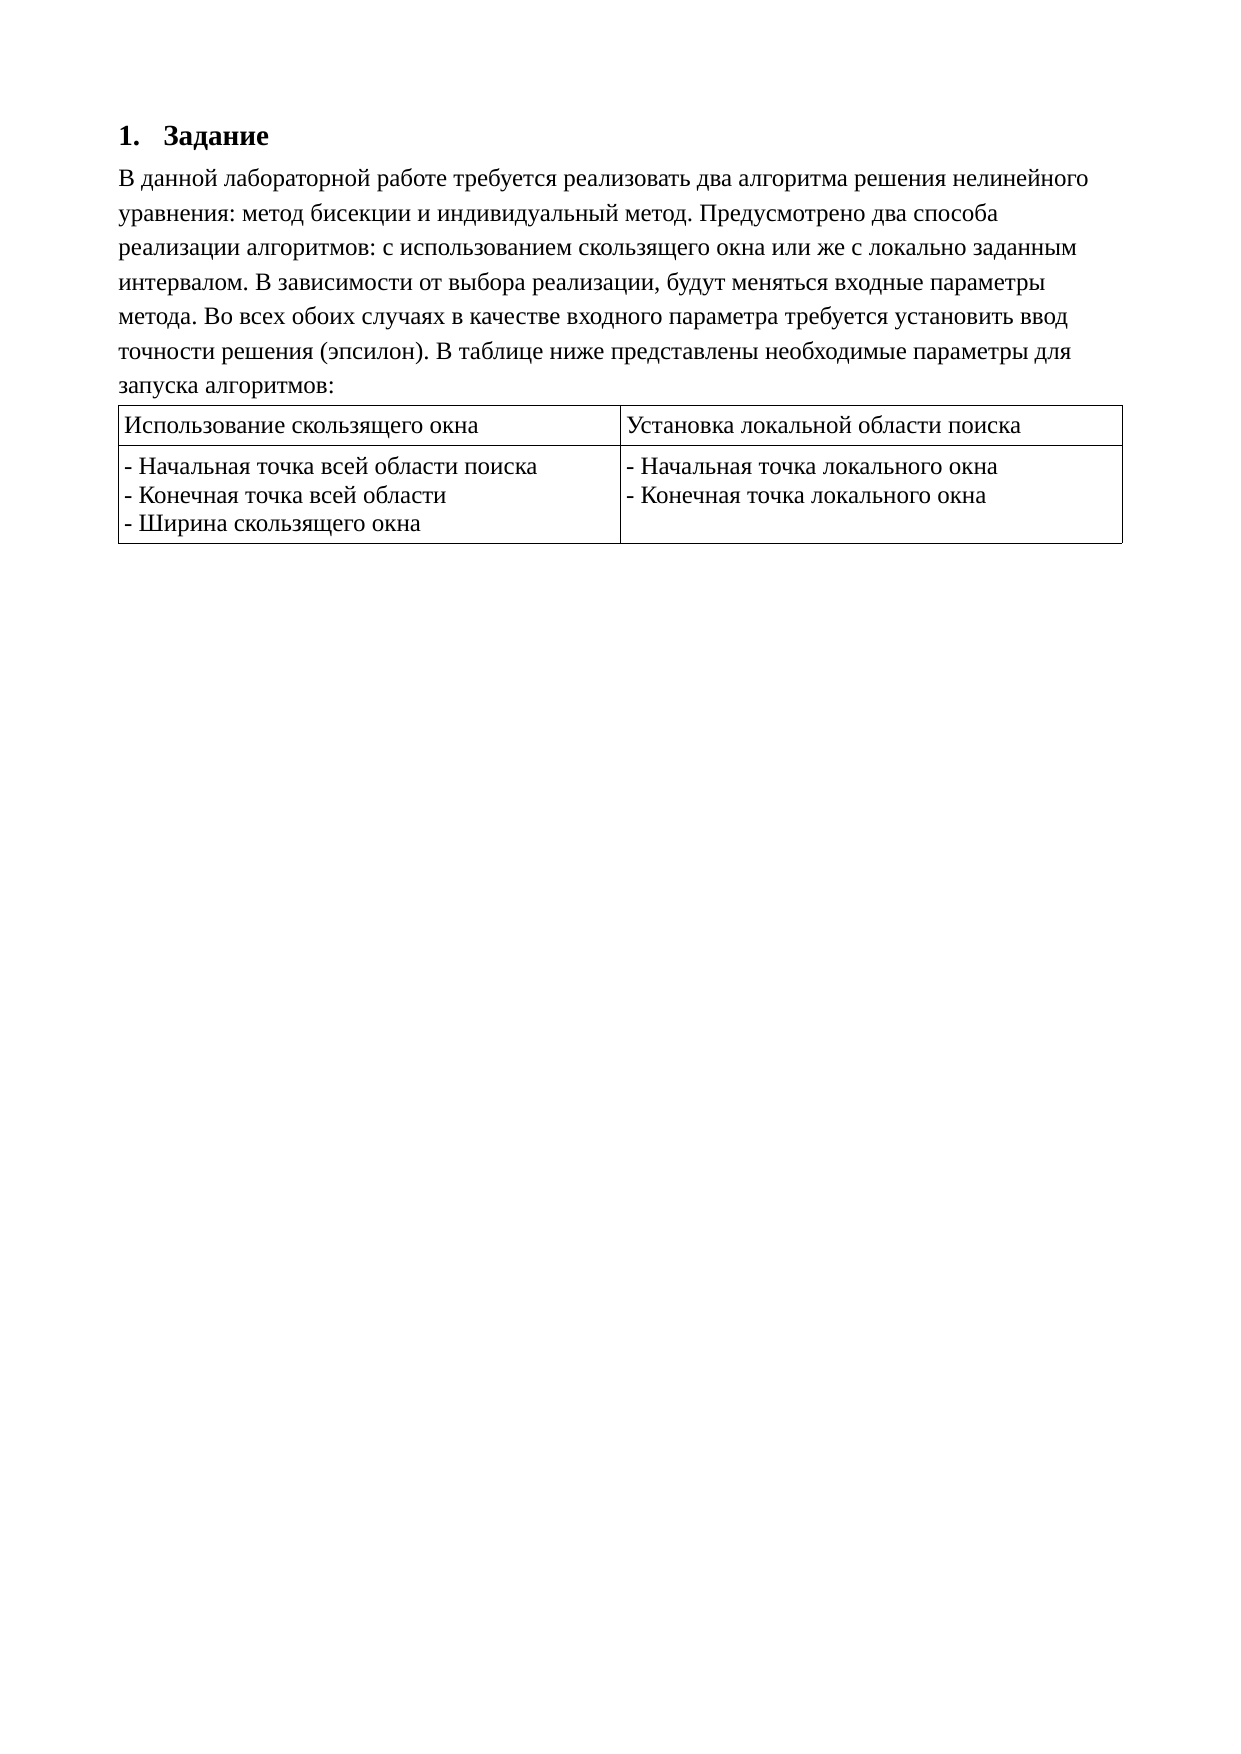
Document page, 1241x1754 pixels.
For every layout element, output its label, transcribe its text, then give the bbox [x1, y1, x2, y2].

subtitle Задание [118, 118, 1122, 152]
table_cell - Начальная точка всей области поиска - Конечная точка всей области - Ширина скользящего окна [119, 446, 620, 543]
table_header Установка локальной области поиска [621, 406, 1122, 445]
text В данной лабораторной работе требуется реализовать два алгоритма решения нелинейного уравнения: метод бисекции и индивидуальный метод. Предусмотрено два способа реализации алгоритмов: с использованием скользящего окна или же с локально заданным интервалом. В зависимости от выбора реализации, будут меняться входные параметры метода. Во всех обоих случаях в качестве входного параметра требуется установить ввод точности решения (эпсилон). В таблице ниже представлены необходимые параметры для запуска алгоритмов: [118, 163, 1122, 399]
table_header Использование скользящего окна [119, 406, 620, 445]
table_cell - Начальная точка локального окна - Конечная точка локального окна [621, 446, 1122, 543]
